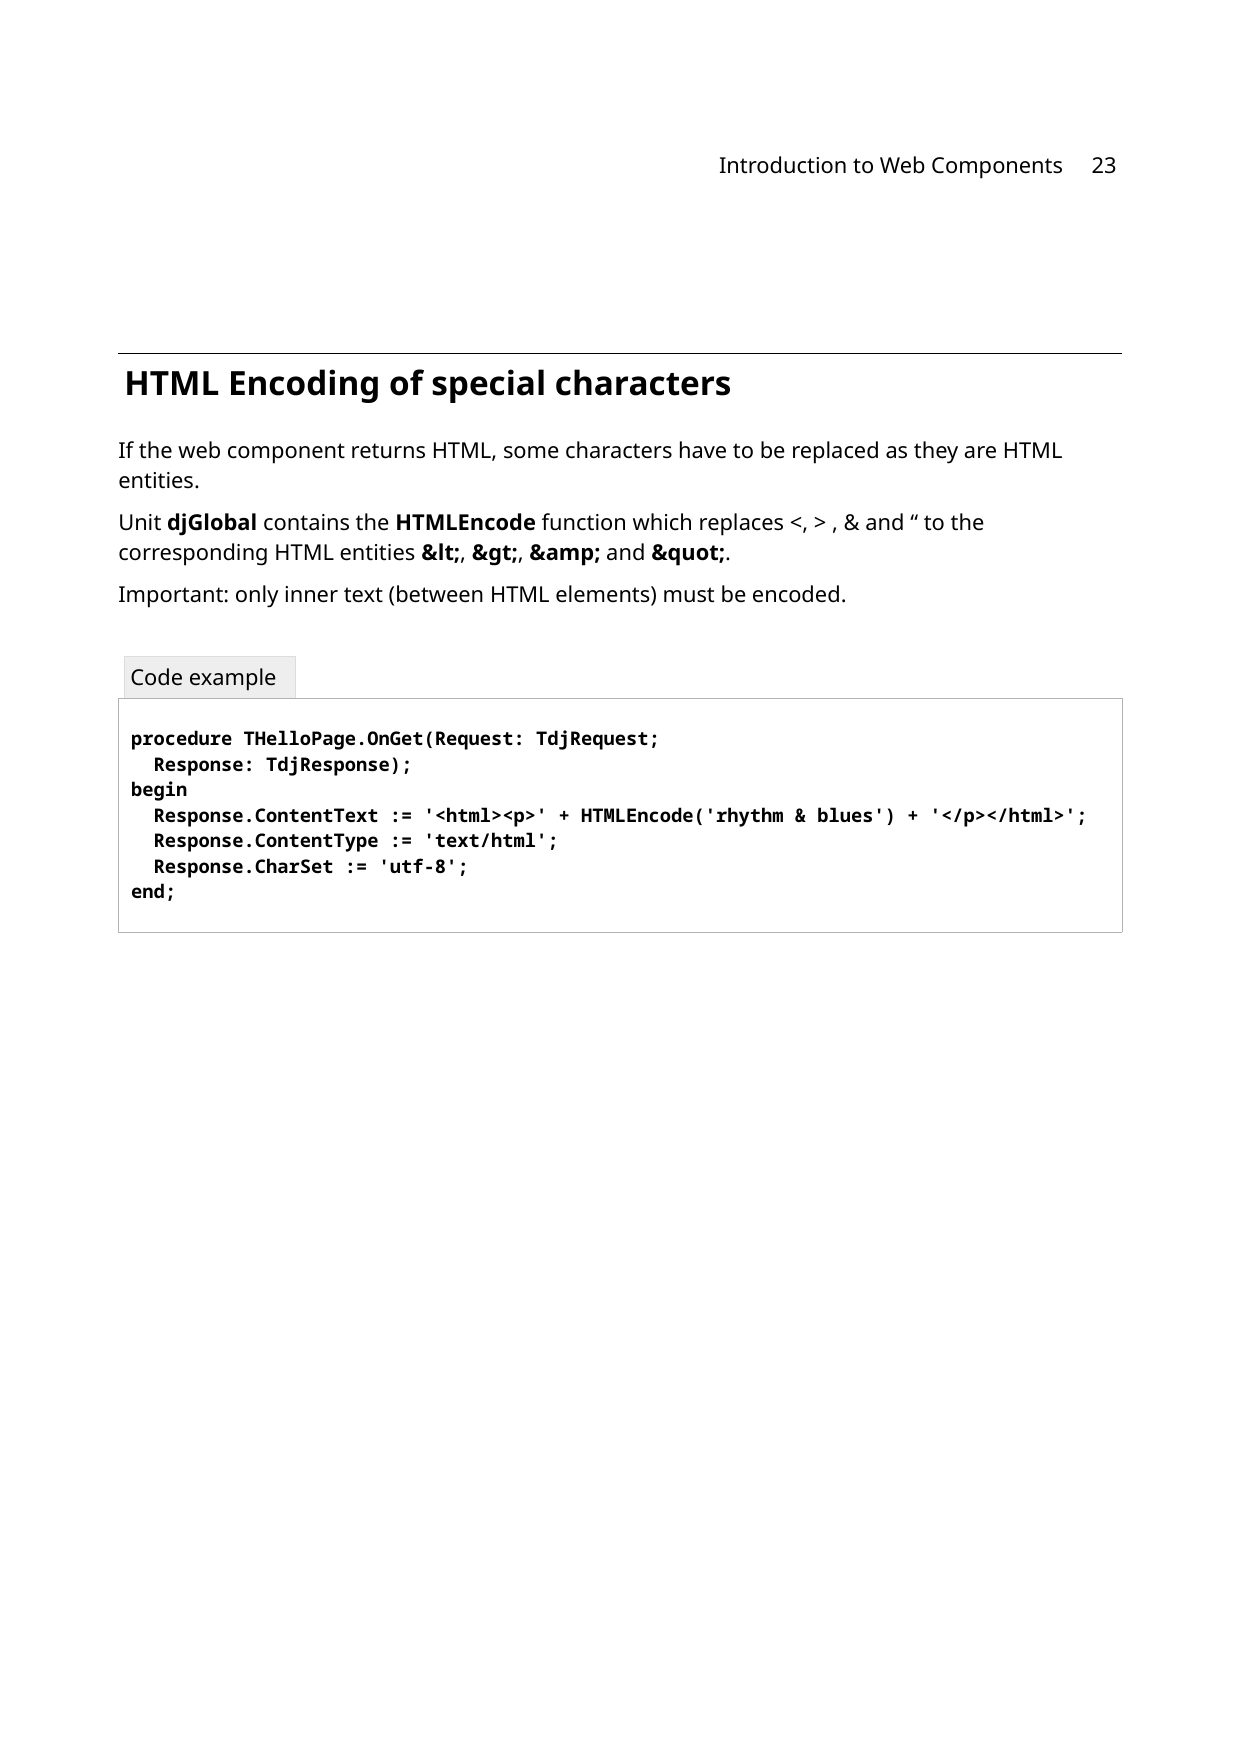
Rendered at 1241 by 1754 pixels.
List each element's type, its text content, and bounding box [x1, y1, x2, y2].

text Important: only inner text (between HTML elements) must be encoded. [118, 579, 1122, 609]
text end; [119, 877, 1122, 904]
text Response: TdjResponse); [119, 749, 1122, 774]
text Response.ContentText := '<html><p>' + HTMLEncode('rhythm & blues') + '</p></html>'; [119, 800, 1122, 826]
text Code example [125, 657, 295, 698]
text Response.CharSet := 'utf-8'; [119, 851, 1122, 877]
text If the web component returns HTML, some characters have to be replaced as they are HTML entities. [118, 435, 1122, 494]
text Response.ContentType := 'text/html'; [119, 826, 1122, 851]
text Unit djGlobal contains the HTMLEncode function which replaces <, > , & and “ to the corresponding HTML entities &lt;, &gt;, &amp; and &quot;. [118, 507, 1122, 567]
subtitle HTML Encoding of special characters [118, 354, 1122, 411]
text begin [119, 774, 1122, 800]
text procedure THelloPage.OnGet(Request: TdjRequest; [119, 723, 1122, 749]
